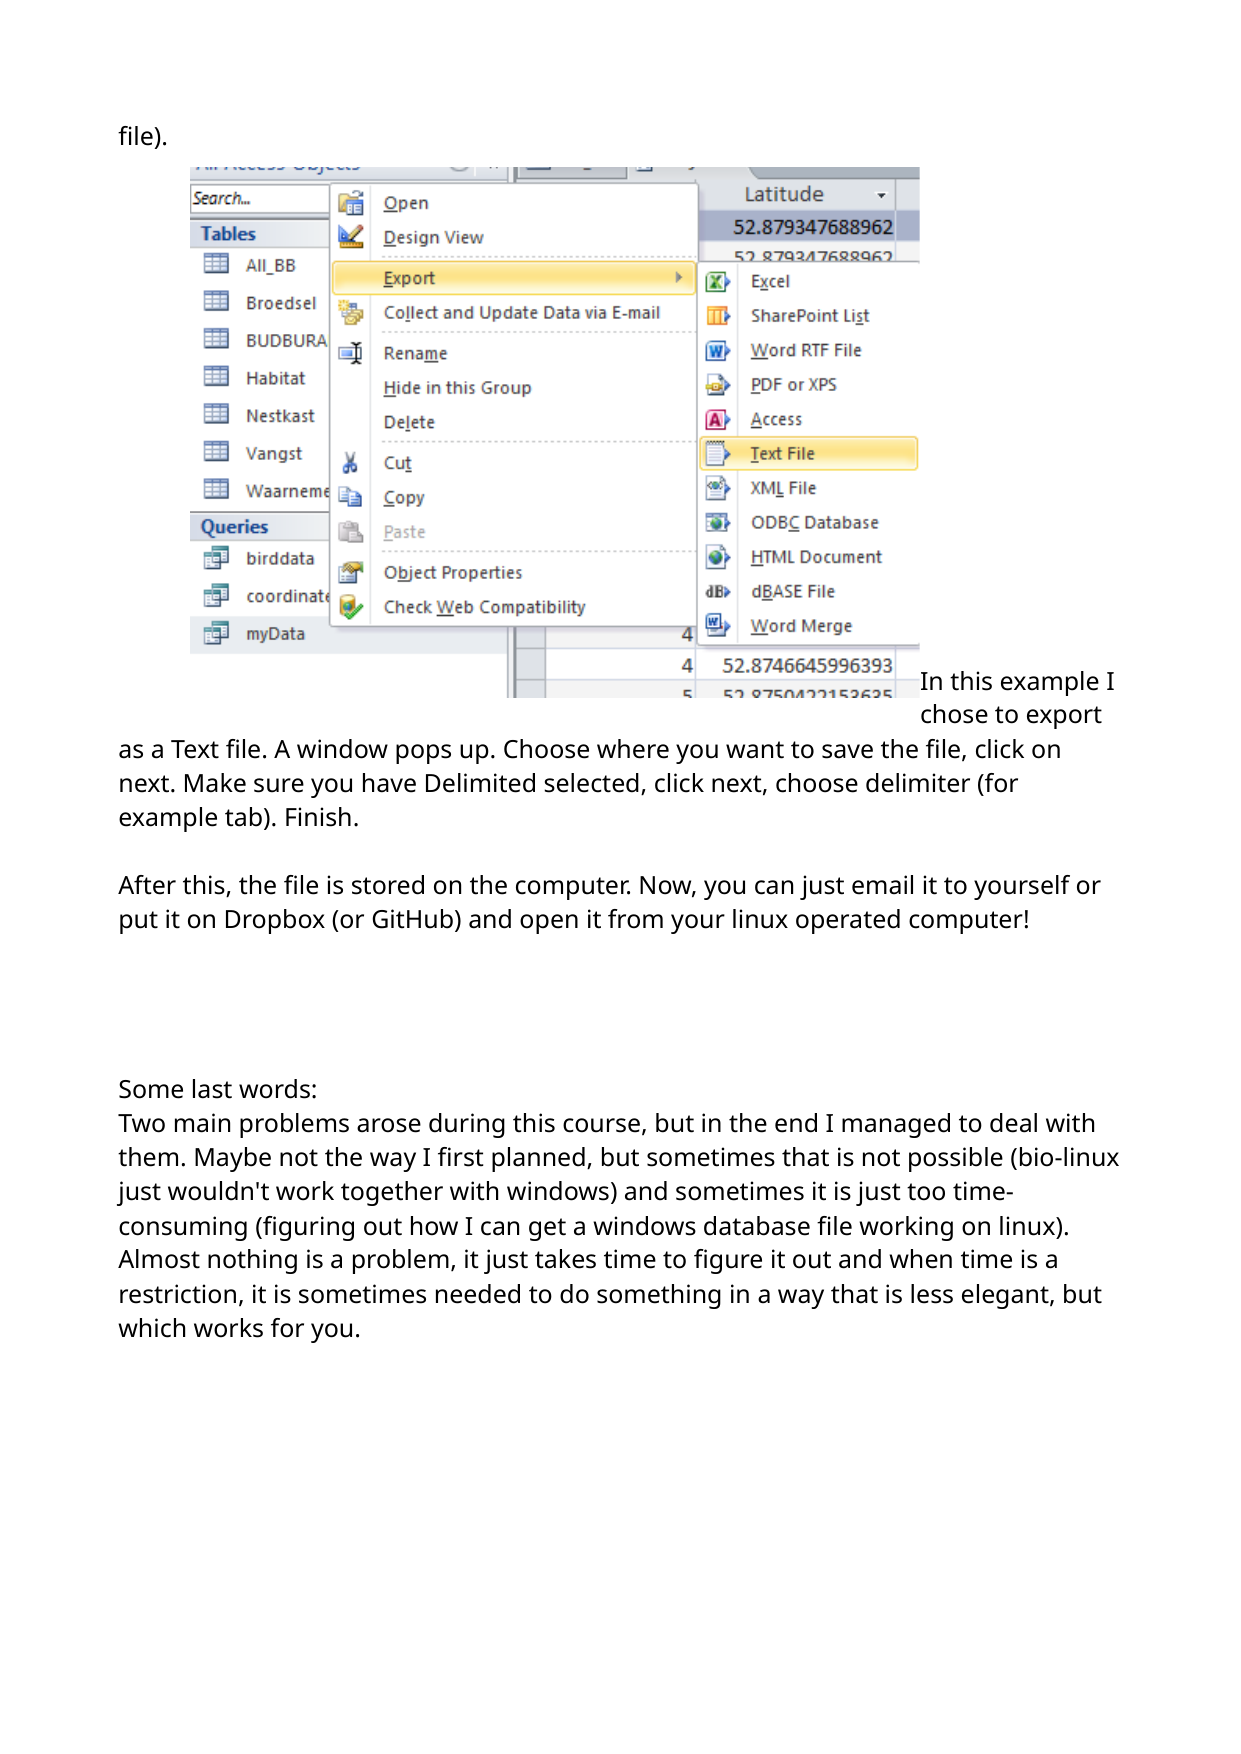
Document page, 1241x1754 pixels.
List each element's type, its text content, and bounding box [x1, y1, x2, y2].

text Some last words: [118, 1072, 1122, 1106]
text Two main problems arose during this course, but in the end I managed to deal with them. Maybe not the way I first planned, but sometimes that is not possible (bio-linux just wouldn't work together with windows) and sometimes it is just too time-consuming (figuring out how I can get a windows database file working on linux). Almost nothing is a problem, it just takes time to figure it out and when time is a restriction, it is sometimes needed to do something in a way that is less elegant, but which works for you. [118, 1106, 1122, 1344]
text After this, the file is stored on the computer. Now, you can just email it to yourself or put it on Dropbox (or GitHub) and open it from your linux operated computer! [118, 867, 1122, 936]
text In this example I chose to export as a Text file. A window pops up. Choose where you want to save the file, click on next. Make sure you have Delimited selected, click next, choose delimiter (for example tab). Finish. [118, 663, 1122, 833]
text file). [118, 118, 1122, 152]
picture [190, 167, 920, 698]
